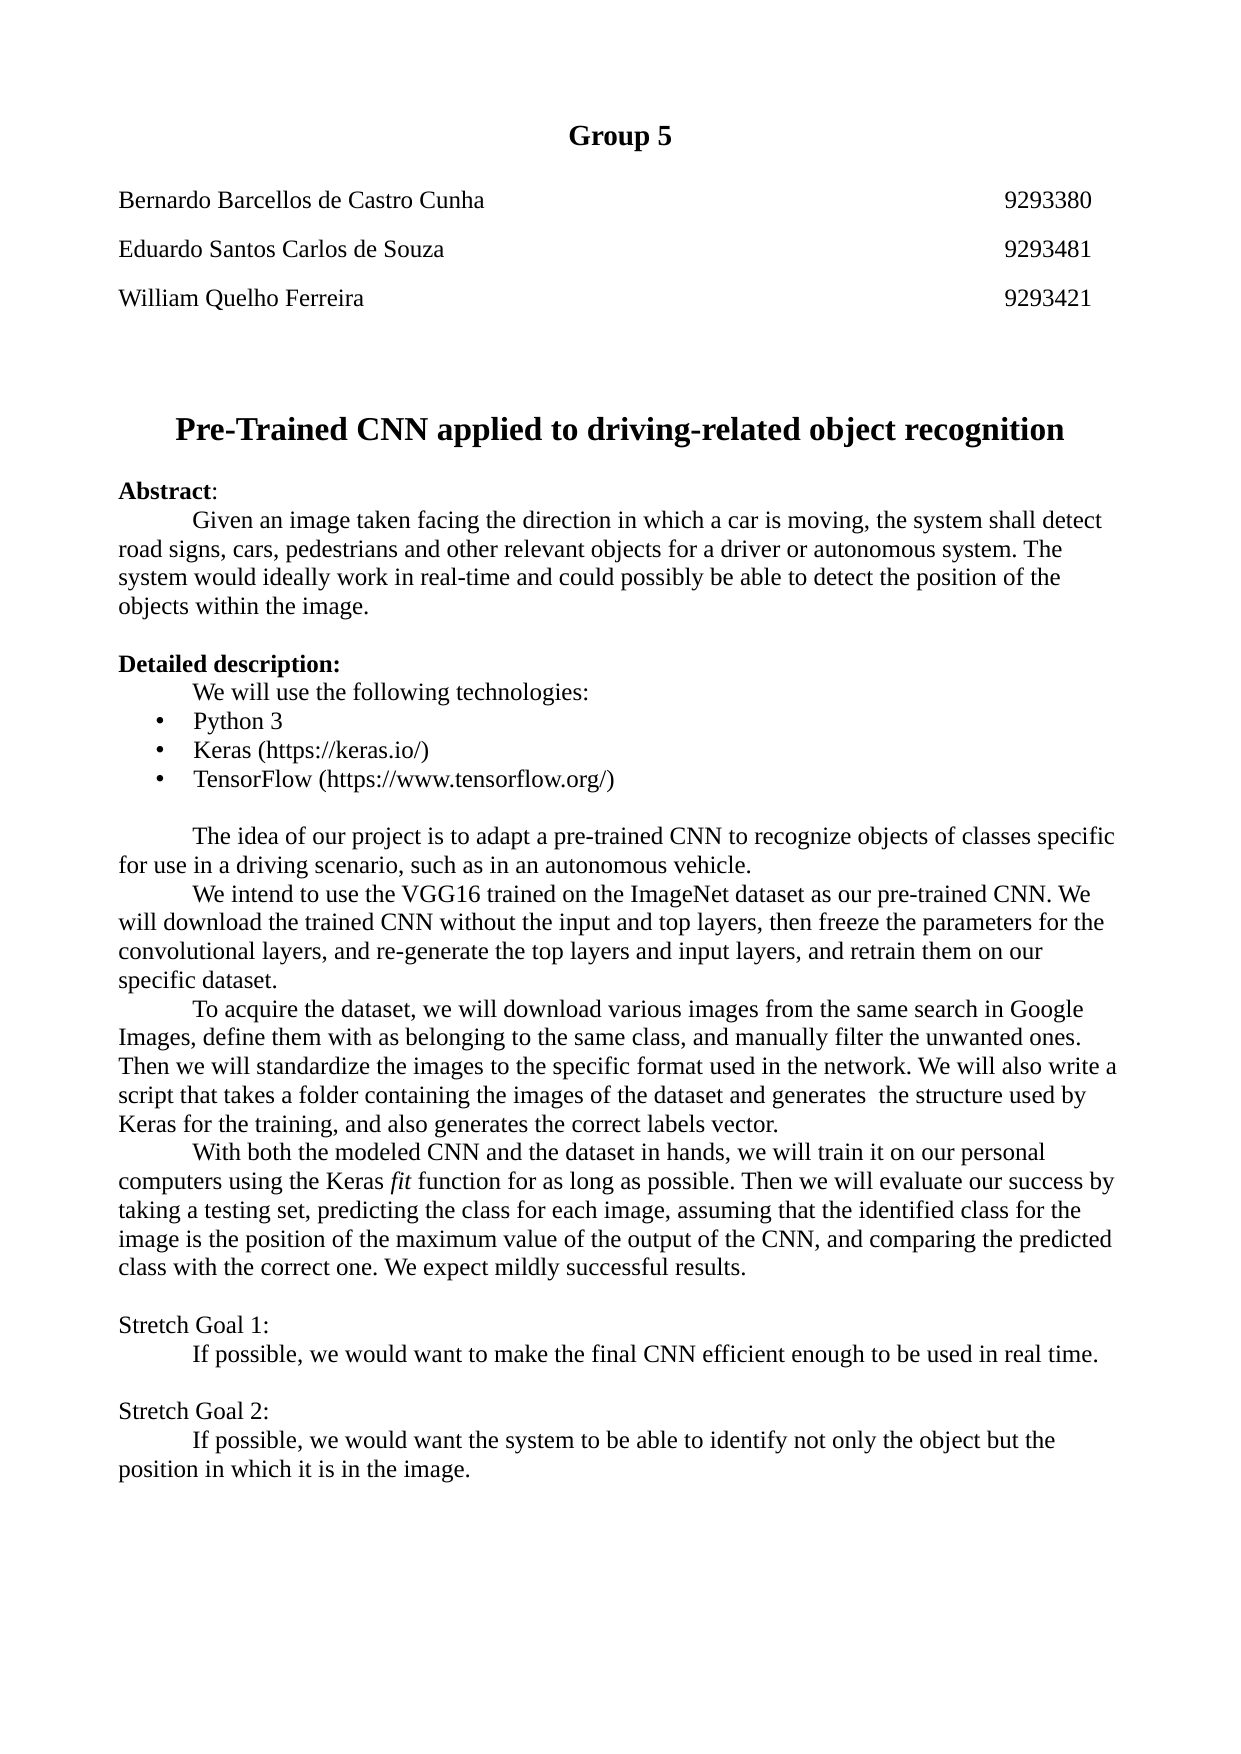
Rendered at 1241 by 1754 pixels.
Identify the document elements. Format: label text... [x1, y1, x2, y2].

text Stretch Goal 1: [118, 1310, 1122, 1339]
text If possible, we would want to make the final CNN efficient enough to be used in real time. [118, 1339, 1122, 1367]
text With both the modeled CNN and the dataset in hands, we will train it on our personal computers using the Keras fit function for as long as possible. Then we will evaluate our success by taking a testing set, predicting the class for each image, assuming that the identified class for the image is the position of the maximum value of the output of the CNN, and comparing the predicted class with the correct one. We expect mildly successful results. [118, 1137, 1122, 1281]
list Keras (https://keras.io/) [156, 735, 1122, 764]
text Group 5 [118, 118, 1122, 152]
text We intend to use the VGG16 trained on the ImageNet dataset as our pre-trained CNN. We will download the trained CNN without the input and top layers, then freeze the parameters for the convolutional layers, and re-generate the top layers and input layers, and retrain them on our specific dataset. [118, 879, 1122, 994]
list Python 3 [156, 706, 1122, 735]
text Abstract: [118, 476, 1122, 505]
text Detailed description: [118, 649, 1122, 677]
text Pre-Trained CNN applied to driving-related object recognition [118, 409, 1122, 447]
text Eduardo Santos Carlos de Souza 9293481 [118, 234, 1122, 263]
list TensorFlow (https://www.tensorflow.org/) [156, 764, 1122, 792]
text Stretch Goal 2: [118, 1396, 1122, 1425]
text William Quelho Ferreira 9293421 [118, 283, 1122, 312]
text To acquire the dataset, we will download various images from the same search in Google Images, define them with as belonging to the same class, and manually filter the unwanted ones. Then we will standardize the images to the specific format used in the network. We will also write a script that takes a folder containing the images of the dataset and generates the structure used by Keras for the training, and also generates the correct labels vector. [118, 994, 1122, 1137]
text Bernardo Barcellos de Castro Cunha 9293380 [118, 185, 1122, 214]
text The idea of our project is to adapt a pre-trained CNN to recognize objects of classes specific for use in a driving scenario, such as in an autonomous vehicle. [118, 821, 1122, 879]
text We will use the following technologies: [118, 677, 1122, 706]
text Given an image taken facing the direction in which a car is moving, the system shall detect road signs, cars, pedestrians and other relevant objects for a driver or autonomous system. The system would ideally work in real-time and could possibly be able to detect the position of the objects within the image. [118, 505, 1122, 620]
text If possible, we would want the system to be able to identify not only the object but the position in which it is in the image. [118, 1425, 1122, 1482]
